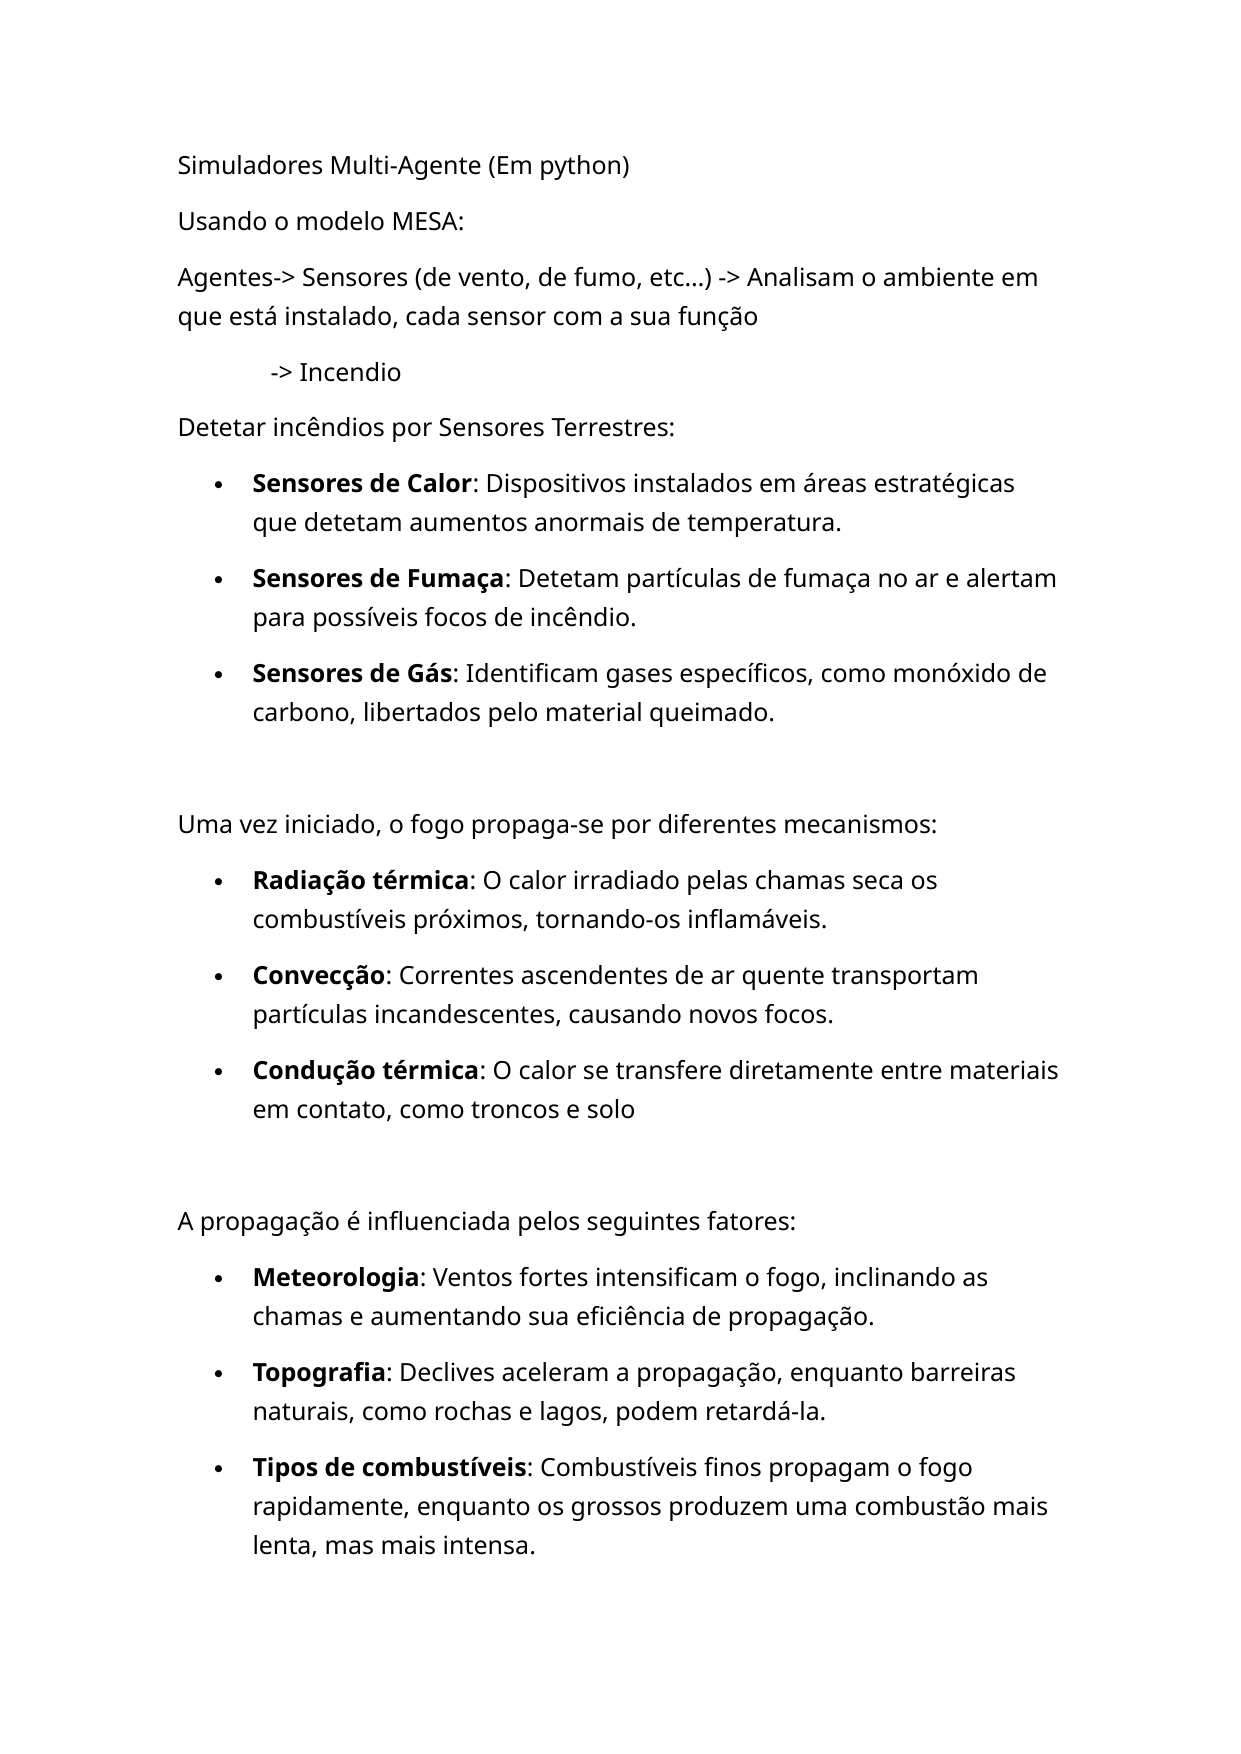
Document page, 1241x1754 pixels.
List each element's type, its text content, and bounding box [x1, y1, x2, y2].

list Condução térmica: O calor se transfere diretamente entre materiais em contato, como troncos e solo [215, 1053, 1063, 1126]
list Tipos de combustíveis: Combustíveis finos propagam o fogo rapidamente, enquanto os grossos produzem uma combustão mais lenta, mas mais intensa​. [215, 1449, 1063, 1562]
text Detetar incêndios por Sensores Terrestres: [177, 410, 1063, 444]
text -> Incendio [177, 354, 1063, 388]
list Sensores de Calor: Dispositivos instalados em áreas estratégicas que detetam aumentos anormais de temperatura. [215, 466, 1063, 539]
list Sensores de Fumaça: Detetam partículas de fumaça no ar e alertam para possíveis focos de incêndio. [215, 561, 1063, 634]
list Topografia: Declives aceleram a propagação, enquanto barreiras naturais, como rochas e lagos, podem retardá-la. [215, 1354, 1063, 1427]
list Convecção: Correntes ascendentes de ar quente transportam partículas incandescentes, causando novos focos. [215, 958, 1063, 1031]
text Simuladores Multi-Agente (Em python) [177, 148, 1063, 182]
list Meteorologia: Ventos fortes intensificam o fogo, inclinando as chamas e aumentando sua eficiência de propagação. [215, 1259, 1063, 1332]
list Sensores de Gás: Identificam gases específicos, como monóxido de carbono, libertados pelo material queimado. [215, 656, 1063, 729]
text Uma vez iniciado, o fogo propaga-se por diferentes mecanismos: [177, 807, 1063, 841]
text Agentes-> Sensores (de vento, de fumo, etc…) -> Analisam o ambiente em que está instalado, cada sensor com a sua função [177, 259, 1063, 332]
text A propagação é influenciada pelos seguintes fatores: [177, 1203, 1063, 1237]
text Usando o modelo MESA: [177, 203, 1063, 237]
list Radiação térmica: O calor irradiado pelas chamas seca os combustíveis próximos, tornando-os inflamáveis. [215, 863, 1063, 936]
